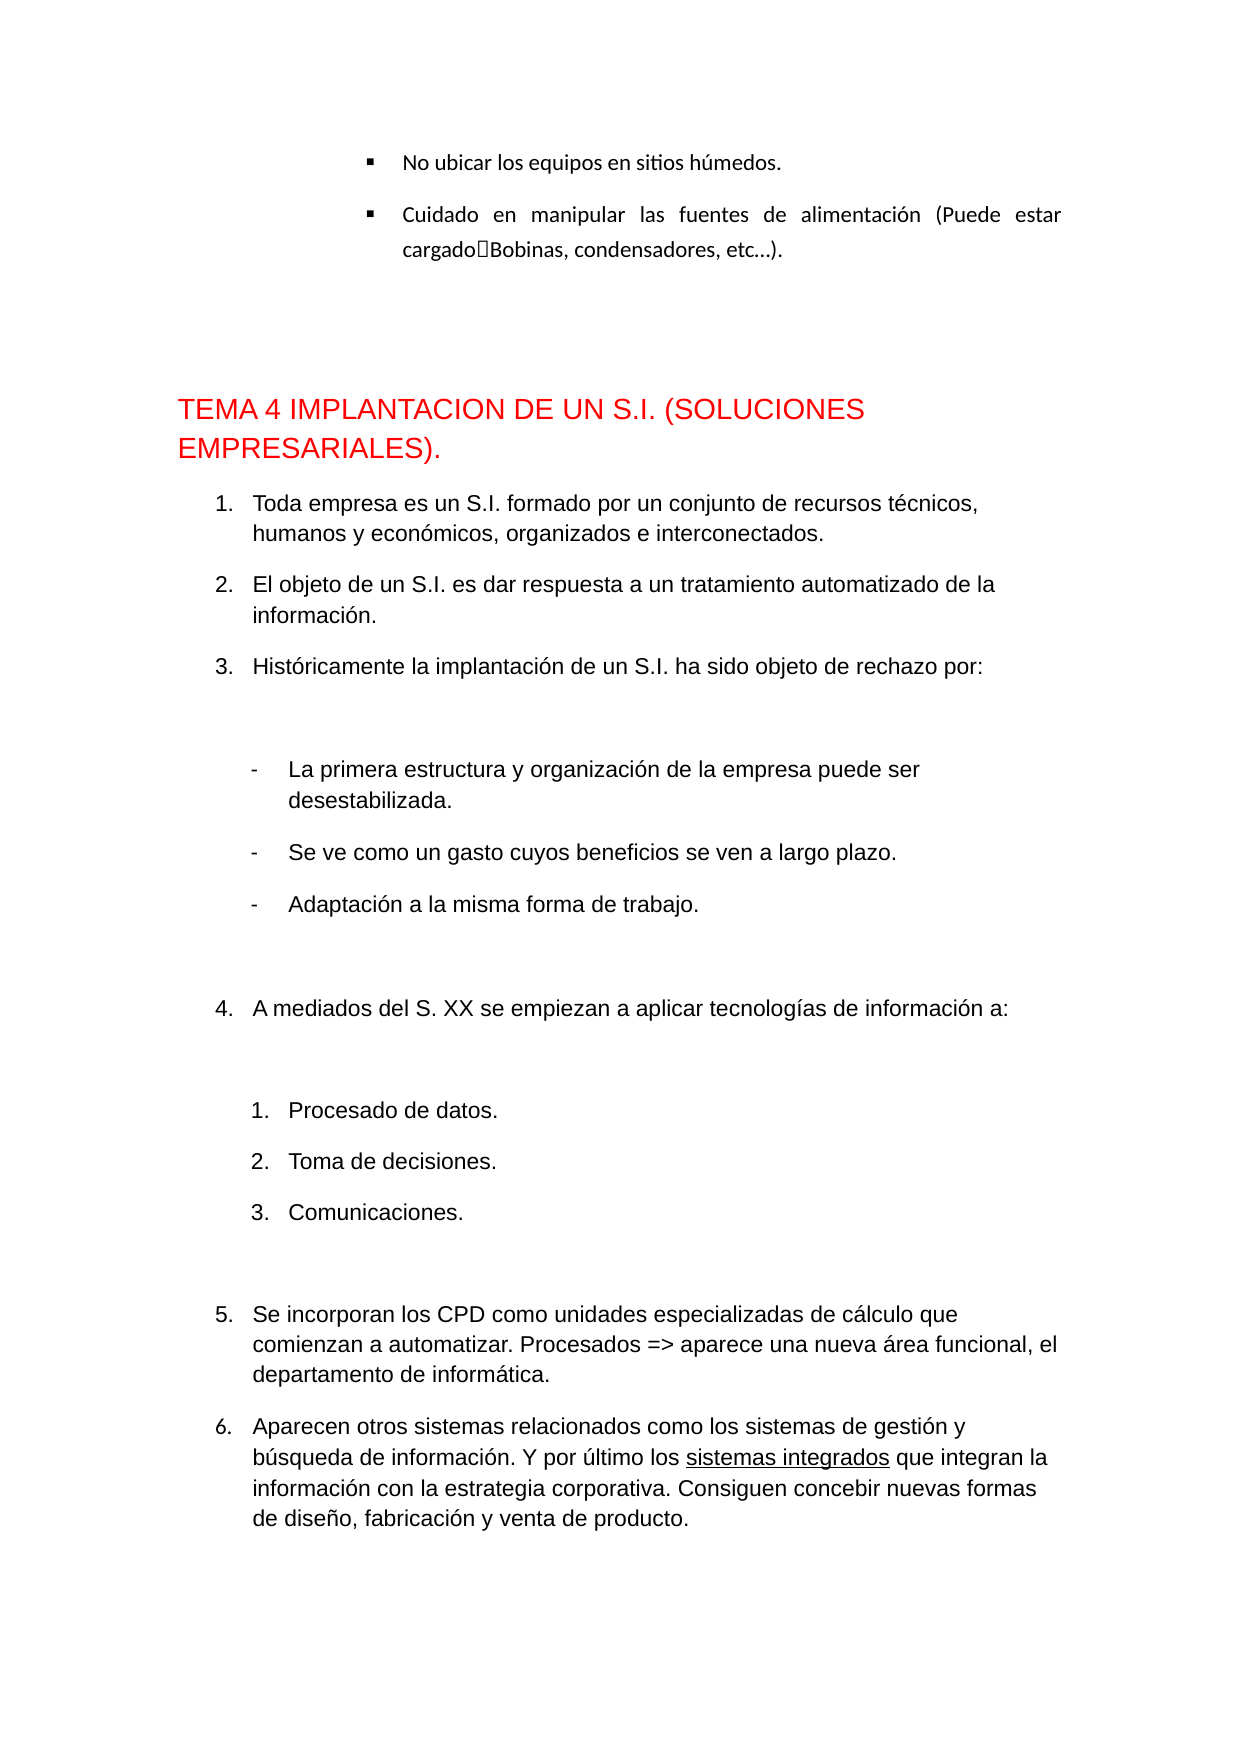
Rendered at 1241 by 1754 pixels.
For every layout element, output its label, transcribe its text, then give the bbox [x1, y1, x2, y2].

list Se ve como un gasto cuyos beneficios se ven a largo plazo. [251, 838, 1063, 866]
list La primera estructura y organización de la empresa puede ser desestabilizada. [251, 755, 1063, 813]
list Comunicaciones. [251, 1199, 1063, 1225]
list No ubicar los equipos en sitios húmedos. [365, 148, 1063, 176]
list Toda empresa es un S.I. formado por un conjunto de recursos técnicos, humanos y económicos, organizados e interconectados. [215, 490, 1063, 547]
list Procesado de datos. [251, 1097, 1063, 1123]
list Se incorporan los CPD como unidades especializadas de cálculo que comienzan a automatizar. Procesados => aparece una nueva área funcional, el departamento de informática. [215, 1301, 1063, 1388]
list A mediados del S. XX se empiezan a aplicar tecnologías de información a: [215, 995, 1063, 1021]
list Históricamente la implantación de un S.I. ha sido objeto de rechazo por: [215, 653, 1063, 679]
list El objeto de un S.I. es dar respuesta a un tratamiento automatizado de la información. [215, 571, 1063, 628]
list Cuidado en manipular las fuentes de alimentación (Puede estar cargadoBobinas, condensadores, etc…). [365, 201, 1063, 264]
list Toma de decisiones. [251, 1148, 1063, 1174]
text TEMA 4 IMPLANTACION DE UN S.I. (SOLUCIONES EMPRESARIALES). [177, 392, 1063, 464]
list Adaptación a la misma forma de trabajo. [251, 891, 1063, 919]
list Aparecen otros sistemas relacionados como los sistemas de gestión y búsqueda de información. Y por último los sistemas integrados que integran la información con la estrategia corporativa. Consiguen concebir nuevas formas de diseño, fabricación y venta de producto. [215, 1412, 1063, 1531]
